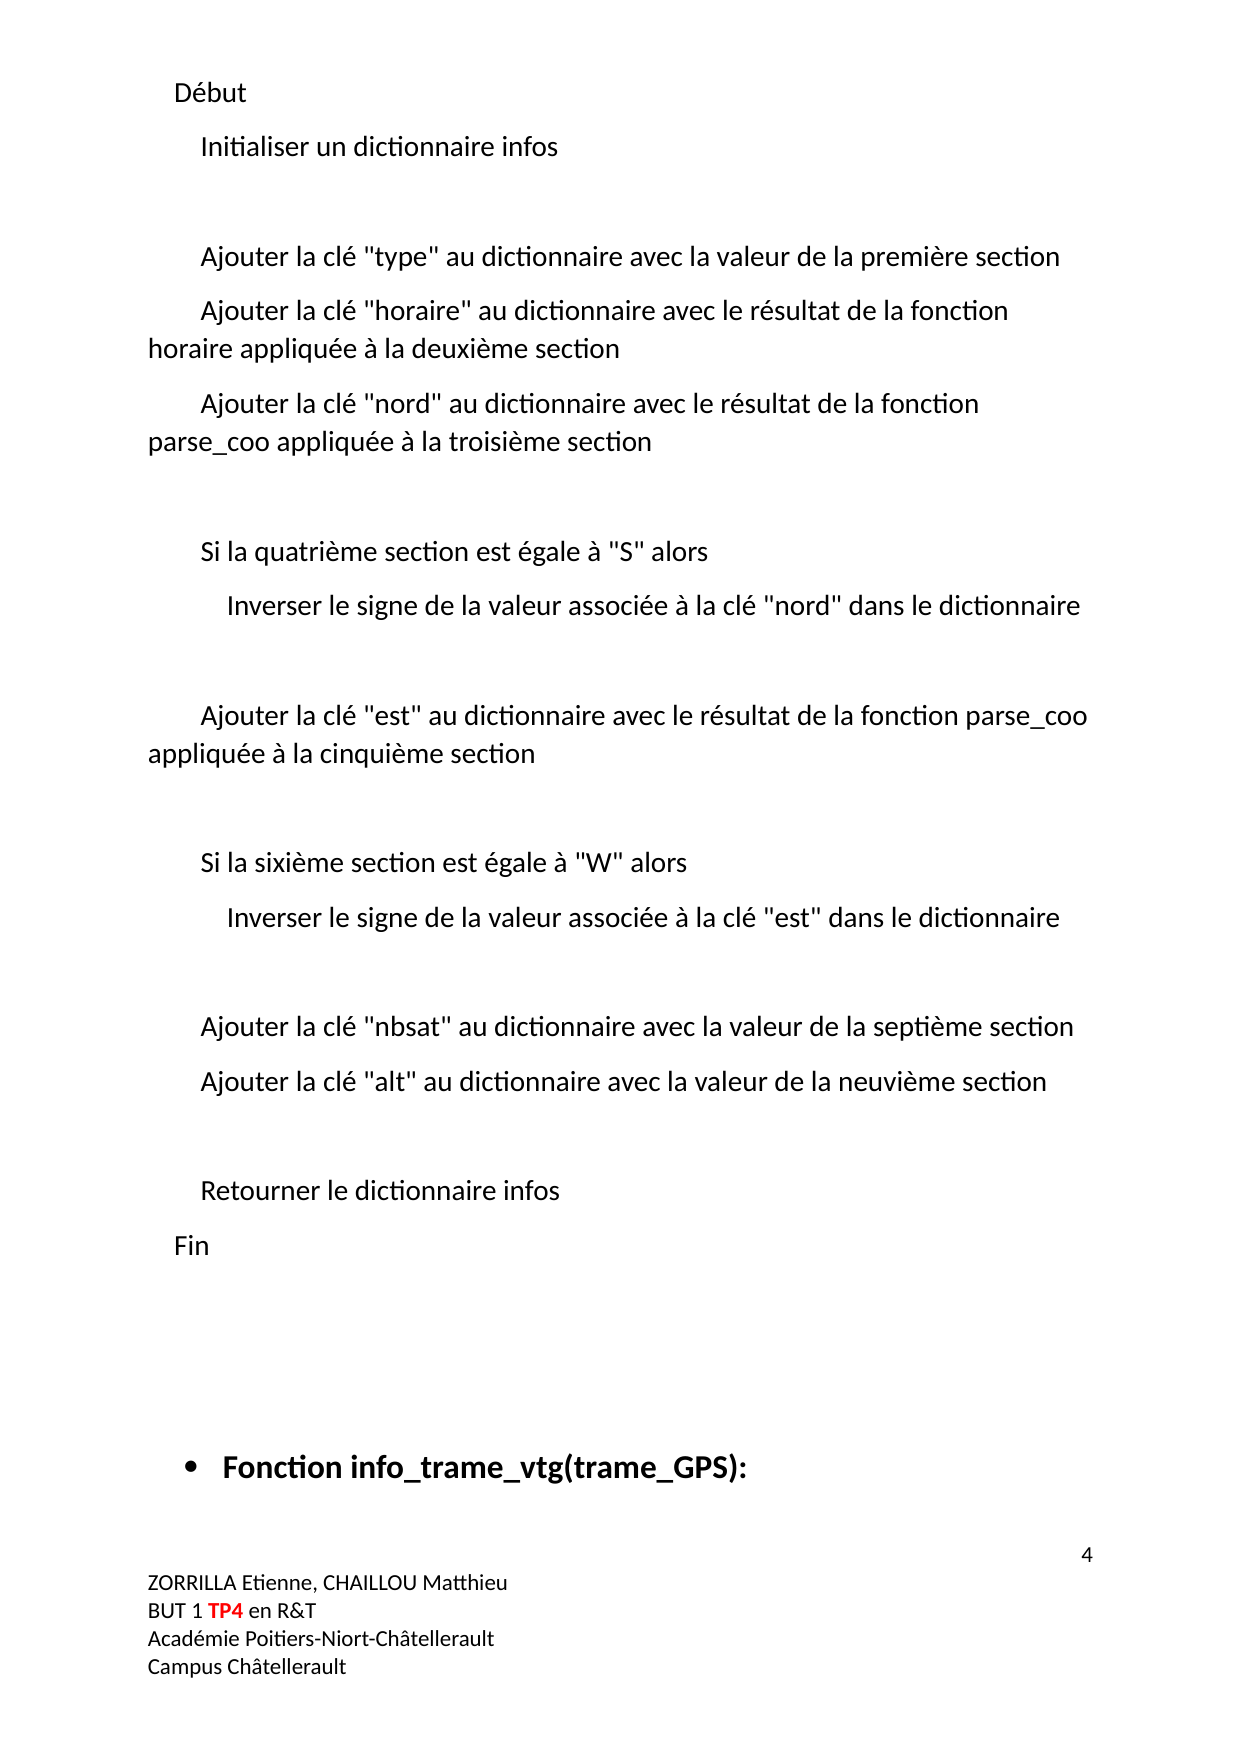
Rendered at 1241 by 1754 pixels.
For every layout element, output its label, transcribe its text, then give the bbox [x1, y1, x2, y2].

text Ajouter la clé "est" au dictionnaire avec le résultat de la fonction parse_coo appliquée à la cinquième section [148, 697, 1093, 770]
text Initialiser un dictionnaire infos [148, 128, 1093, 164]
text Ajouter la clé "nord" au dictionnaire avec le résultat de la fonction parse_coo appliquée à la troisième section [148, 385, 1093, 459]
text Si la quatrième section est égale à "S" alors [148, 533, 1093, 568]
text Ajouter la clé "horaire" au dictionnaire avec le résultat de la fonction horaire appliquée à la deuxième section [148, 292, 1093, 366]
text Inverser le signe de la valeur associée à la clé "nord" dans le dictionnaire [148, 587, 1093, 623]
text Fin [148, 1227, 1093, 1262]
text Retourner le dictionnaire infos [148, 1172, 1093, 1208]
text Ajouter la clé "type" au dictionnaire avec la valeur de la première section [148, 238, 1093, 273]
text Si la sixième section est égale à "W" alors [148, 844, 1093, 880]
text Inverser le signe de la valeur associée à la clé "est" dans le dictionnaire [148, 899, 1093, 934]
list Fonction info_trame_vtg(trame_GPS): [185, 1446, 1093, 1486]
text Ajouter la clé "nbsat" au dictionnaire avec la valeur de la septième section [148, 1008, 1093, 1044]
text Début [148, 74, 1093, 109]
text Ajouter la clé "alt" au dictionnaire avec la valeur de la neuvième section [148, 1063, 1093, 1098]
